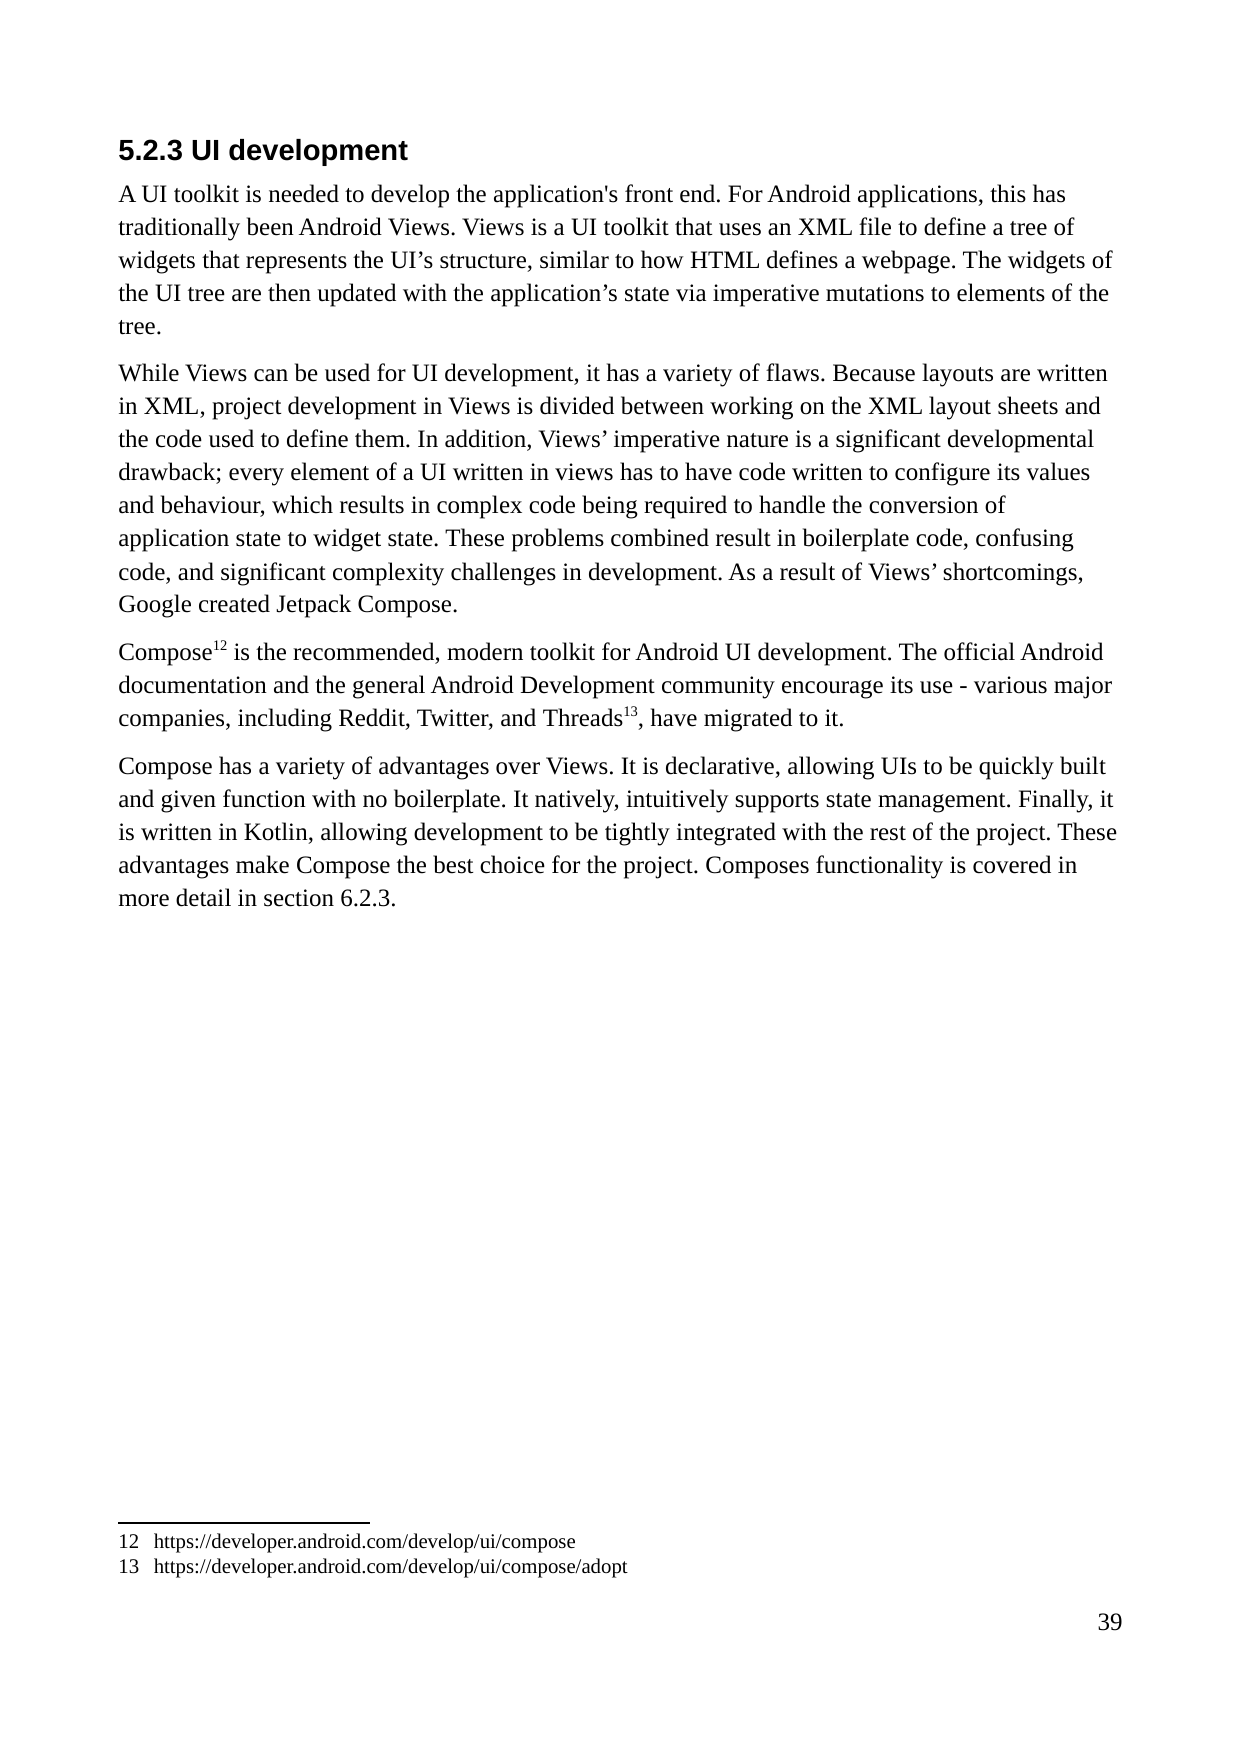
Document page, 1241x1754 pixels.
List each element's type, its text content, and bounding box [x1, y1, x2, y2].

text While Views can be used for UI development, it has a variety of flaws. Because layouts are written in XML, project development in Views is divided between working on the XML layout sheets and the code used to define them. In addition, Views’ imperative nature is a significant developmental drawback; every element of a UI written in views has to have code written to configure its values and behaviour, which results in complex code being required to handle the conversion of application state to widget state. These problems combined result in boilerplate code, confusing code, and significant complexity challenges in development. As a result of Views’ shortcomings, Google created Jetpack Compose. [118, 358, 1122, 618]
text A UI toolkit is needed to develop the application's front end. For Android applications, this has traditionally been Android Views. Views is a UI toolkit that uses an XML file to define a tree of widgets that represents the UI’s structure, similar to how HTML defines a webpage. The widgets of the UI tree are then updated with the application’s state via imperative mutations to elements of the tree. [118, 179, 1122, 339]
text Compose has a variety of advantages over Views. It is declarative, allowing UIs to be quickly built and given function with no boilerplate. It natively, intuitively supports state management. Finally, it is written in Kotlin, allowing development to be tightly integrated with the rest of the project. These advantages make Compose the best choice for the project. Composes functionality is covered in more detail in section 6.2.3. [118, 751, 1122, 912]
subtitle 5.2.3 UI development [118, 133, 1122, 166]
text Compose is the recommended, modern toolkit for Android UI development. The official Android documentation and the general Android Development community encourage its use - various major companies, including Reddit, Twitter, and Threads, have migrated to it. [118, 637, 1122, 732]
text https://developer.android.com/develop/ui/compose/adopt [118, 1553, 1122, 1578]
text https://developer.android.com/develop/ui/compose [118, 1529, 1122, 1553]
